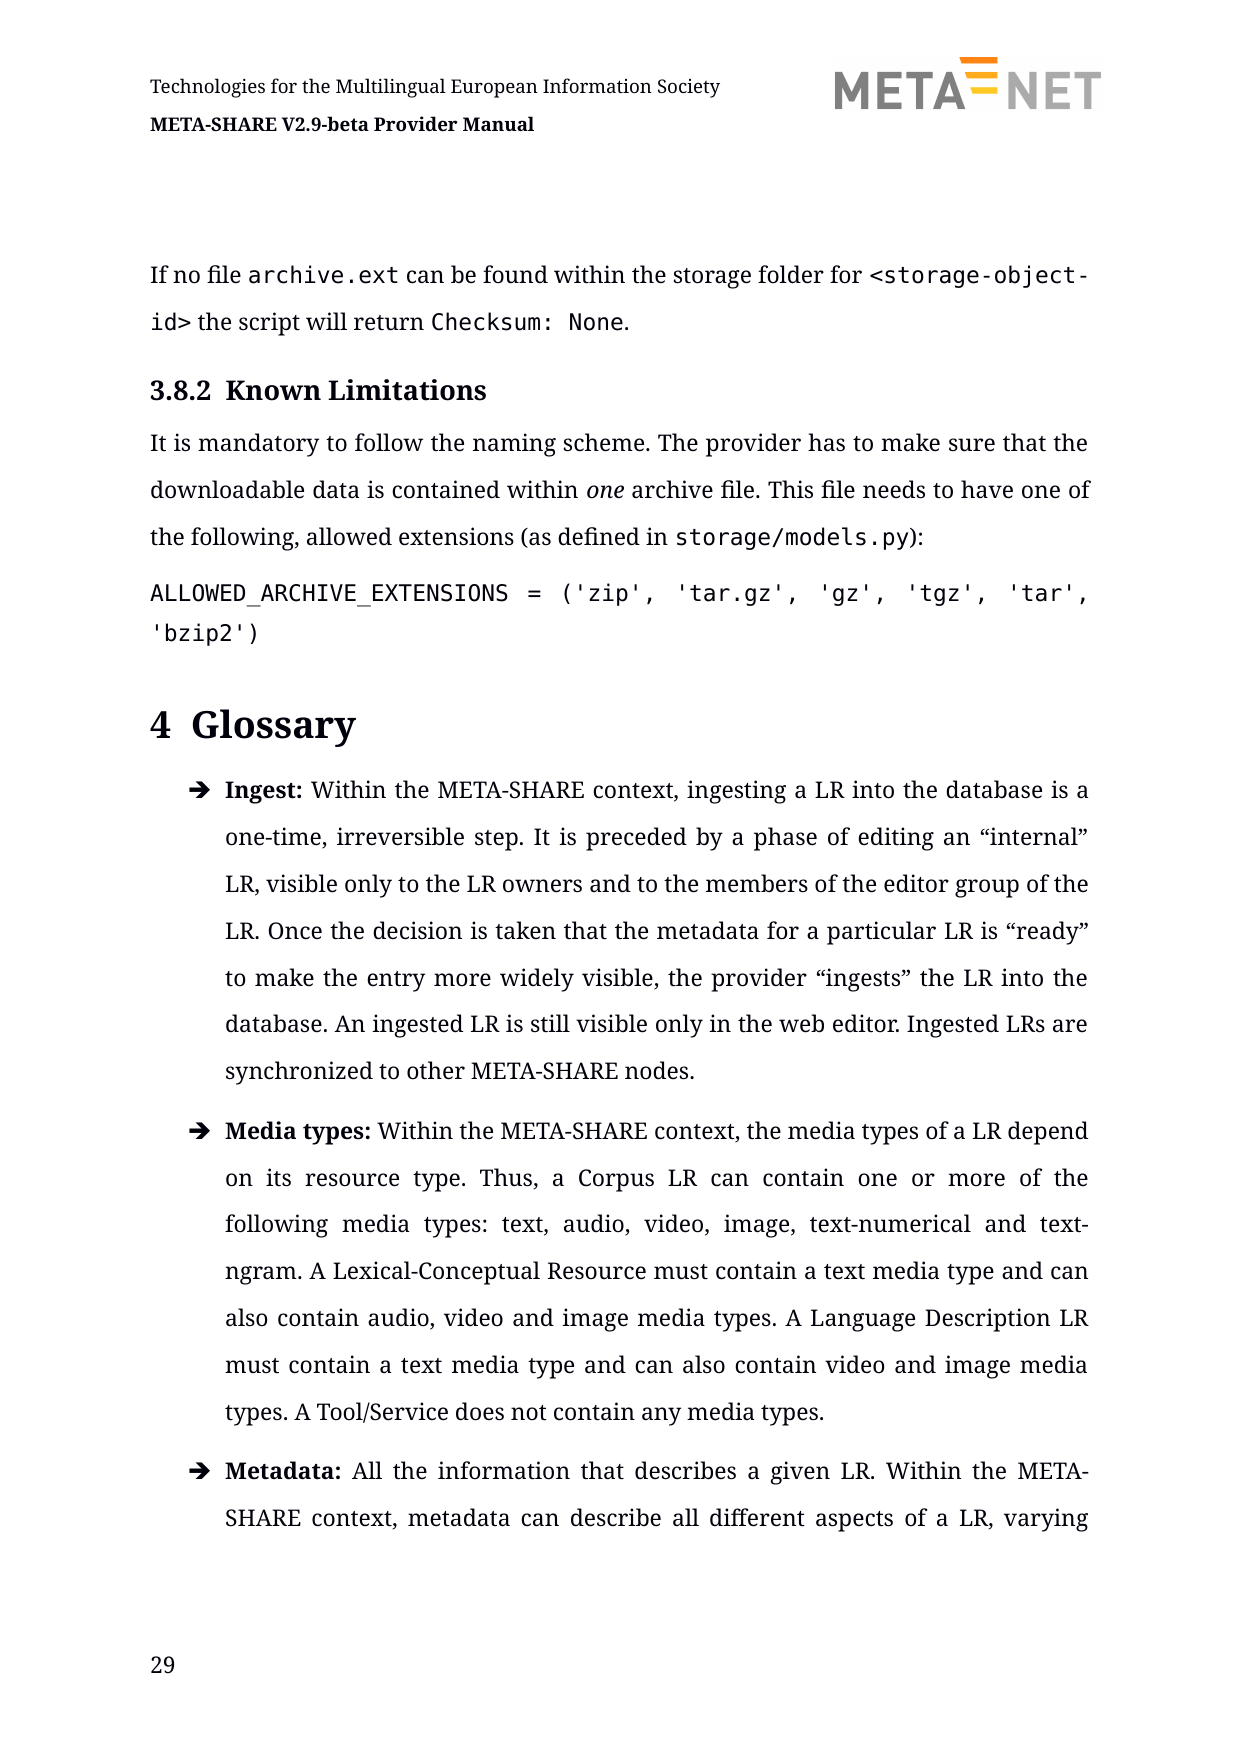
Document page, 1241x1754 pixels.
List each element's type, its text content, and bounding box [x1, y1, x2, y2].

picture [830, 56, 1106, 111]
text ALLOWED_ARCHIVE_EXTENSIONS = ('zip', 'tar.gz', 'gz', 'tgz', 'tar', 'bzip2') [150, 581, 1090, 647]
text If no file archive.ext can be found within the storage folder for <storage-object-id> the script will return Checksum: None. [150, 259, 1090, 337]
list Ingest: Within the META-SHARE context, ingesting a LR into the database is a one-time, irreversible step. It is preceded by a phase of editing an “internal” LR, visible only to the LR owners and to the members of the editor group of the LR. Once the decision is taken that the metadata for a particular LR is “ready” to make the entry more widely visible, the provider “ingests” the LR into the database. An ingested LR is still visible only in the web editor. Ingested LRs are synchronized to other META-SHARE nodes. [187, 774, 1090, 1087]
list Media types: Within the META-SHARE context, the media types of a LR depend on its resource type. Thus, a Corpus LR can contain one or more of the following media types: text, audio, video, image, text-numerical and text-ngram. A Lexical-Conceptual Resource must contain a text media type and can also contain audio, video and image media types. A Language Description LR must contain a text media type and can also contain video and image media types. A Tool/Service does not contain any media types. [187, 1115, 1090, 1427]
subtitle Glossary [150, 698, 1090, 749]
list Metadata: All the information that describes a given LR. Within the META-SHARE context, metadata can describe all different aspects of a LR, varying [187, 1455, 1090, 1533]
text It is mandatory to follow the naming scheme. The provider has to make sure that the downloadable data is contained within one archive file. This file needs to have one of the following, allowed extensions (as defined in storage/models.py): [150, 427, 1090, 552]
subtitle Known Limitations [150, 372, 1090, 408]
